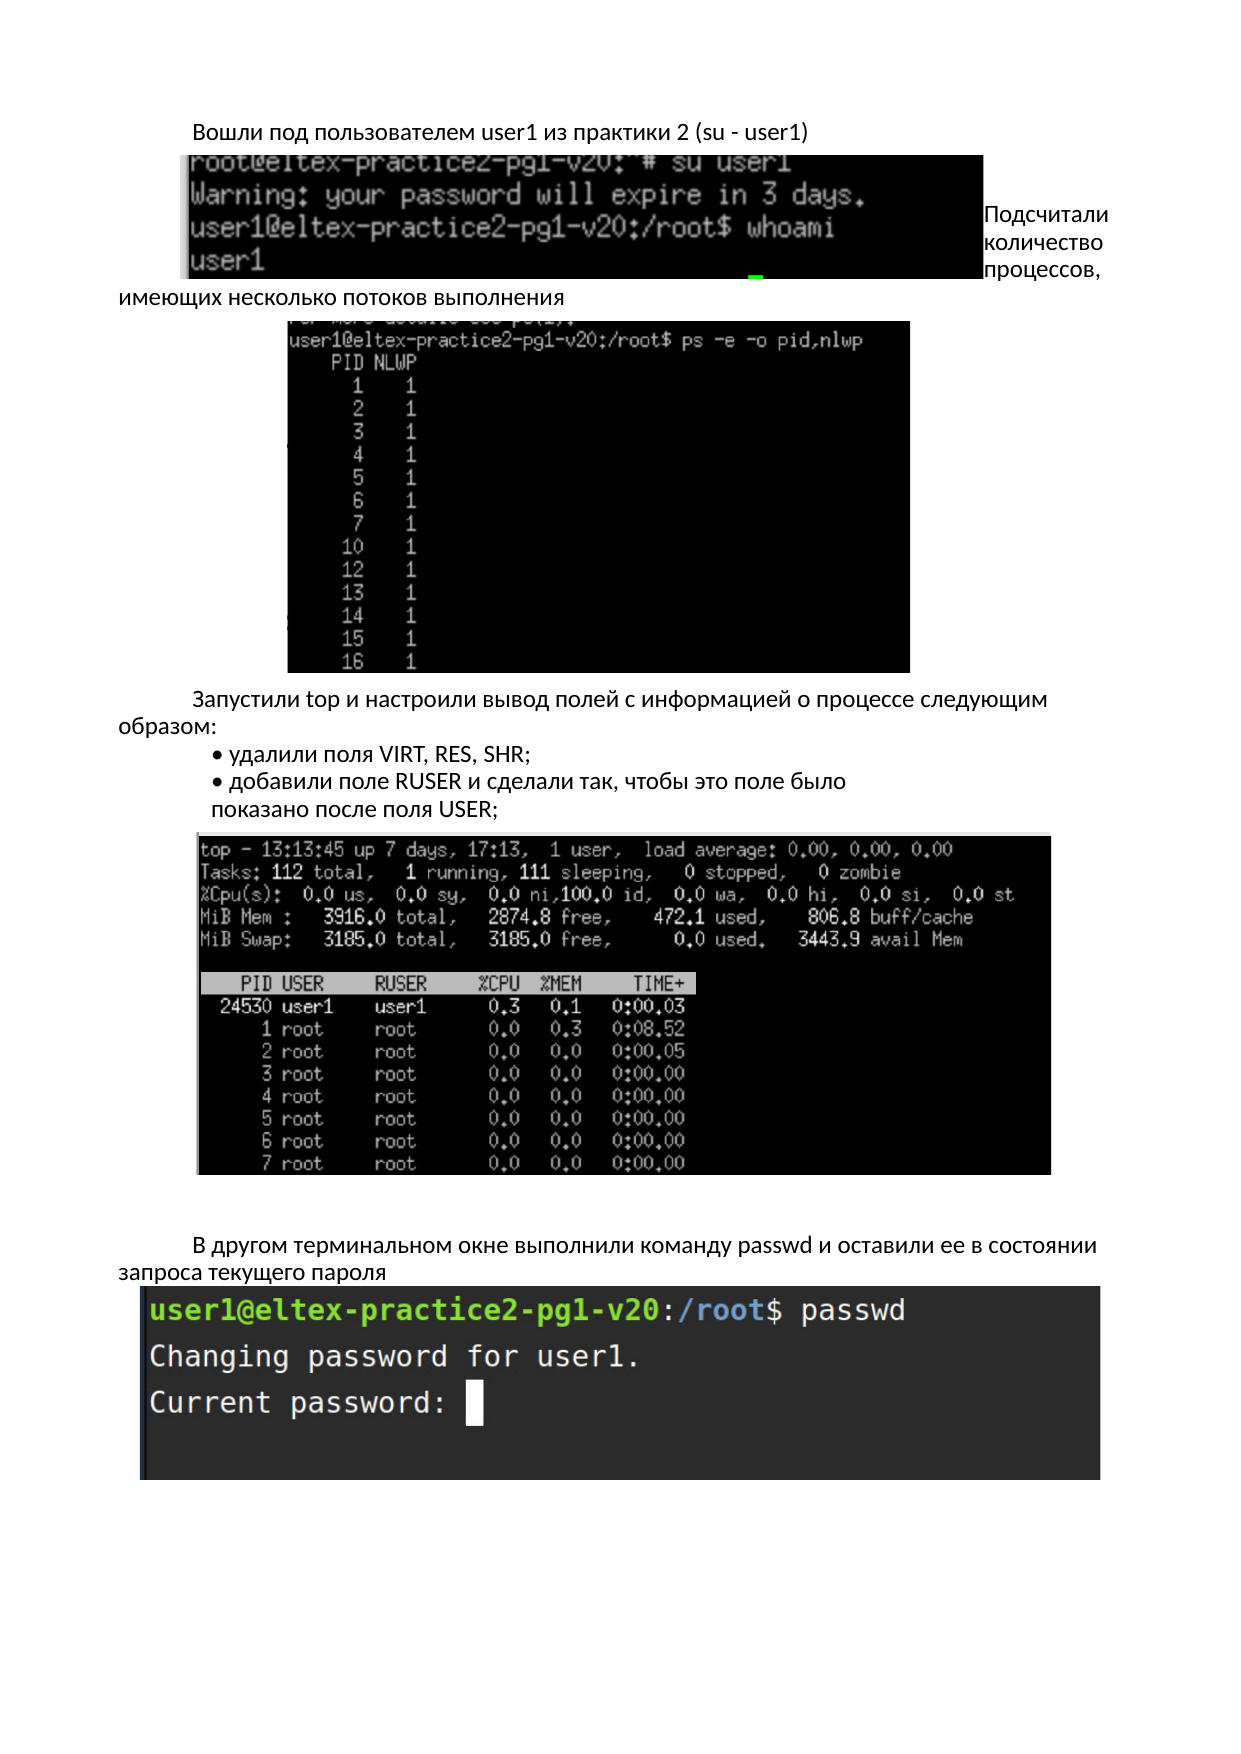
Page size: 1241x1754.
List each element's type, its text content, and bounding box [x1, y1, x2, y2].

picture [287, 321, 911, 673]
text Подсчитали количество процессов, имеющих несколько потоков выполнения [118, 174, 1122, 312]
text В другом терминальном окне выполнили команду passwd и оставили ее в состоянии запроса текущего пароля [118, 1232, 1122, 1287]
text • добавили поле RUSER и сделали так, чтобы это поле было [137, 768, 1122, 795]
text Вошли под пользователем user1 из практики 2 (su - user1) [118, 118, 1122, 146]
text Запустили top и настроили вывод полей с информацией о процессе следующим образом: [118, 685, 1122, 740]
picture [139, 1286, 1101, 1480]
picture [180, 155, 984, 279]
picture [196, 832, 1052, 1175]
text • удалили поля VIRT, RES, SHR; [137, 740, 1122, 768]
text показано после поля USER; [137, 795, 1122, 822]
